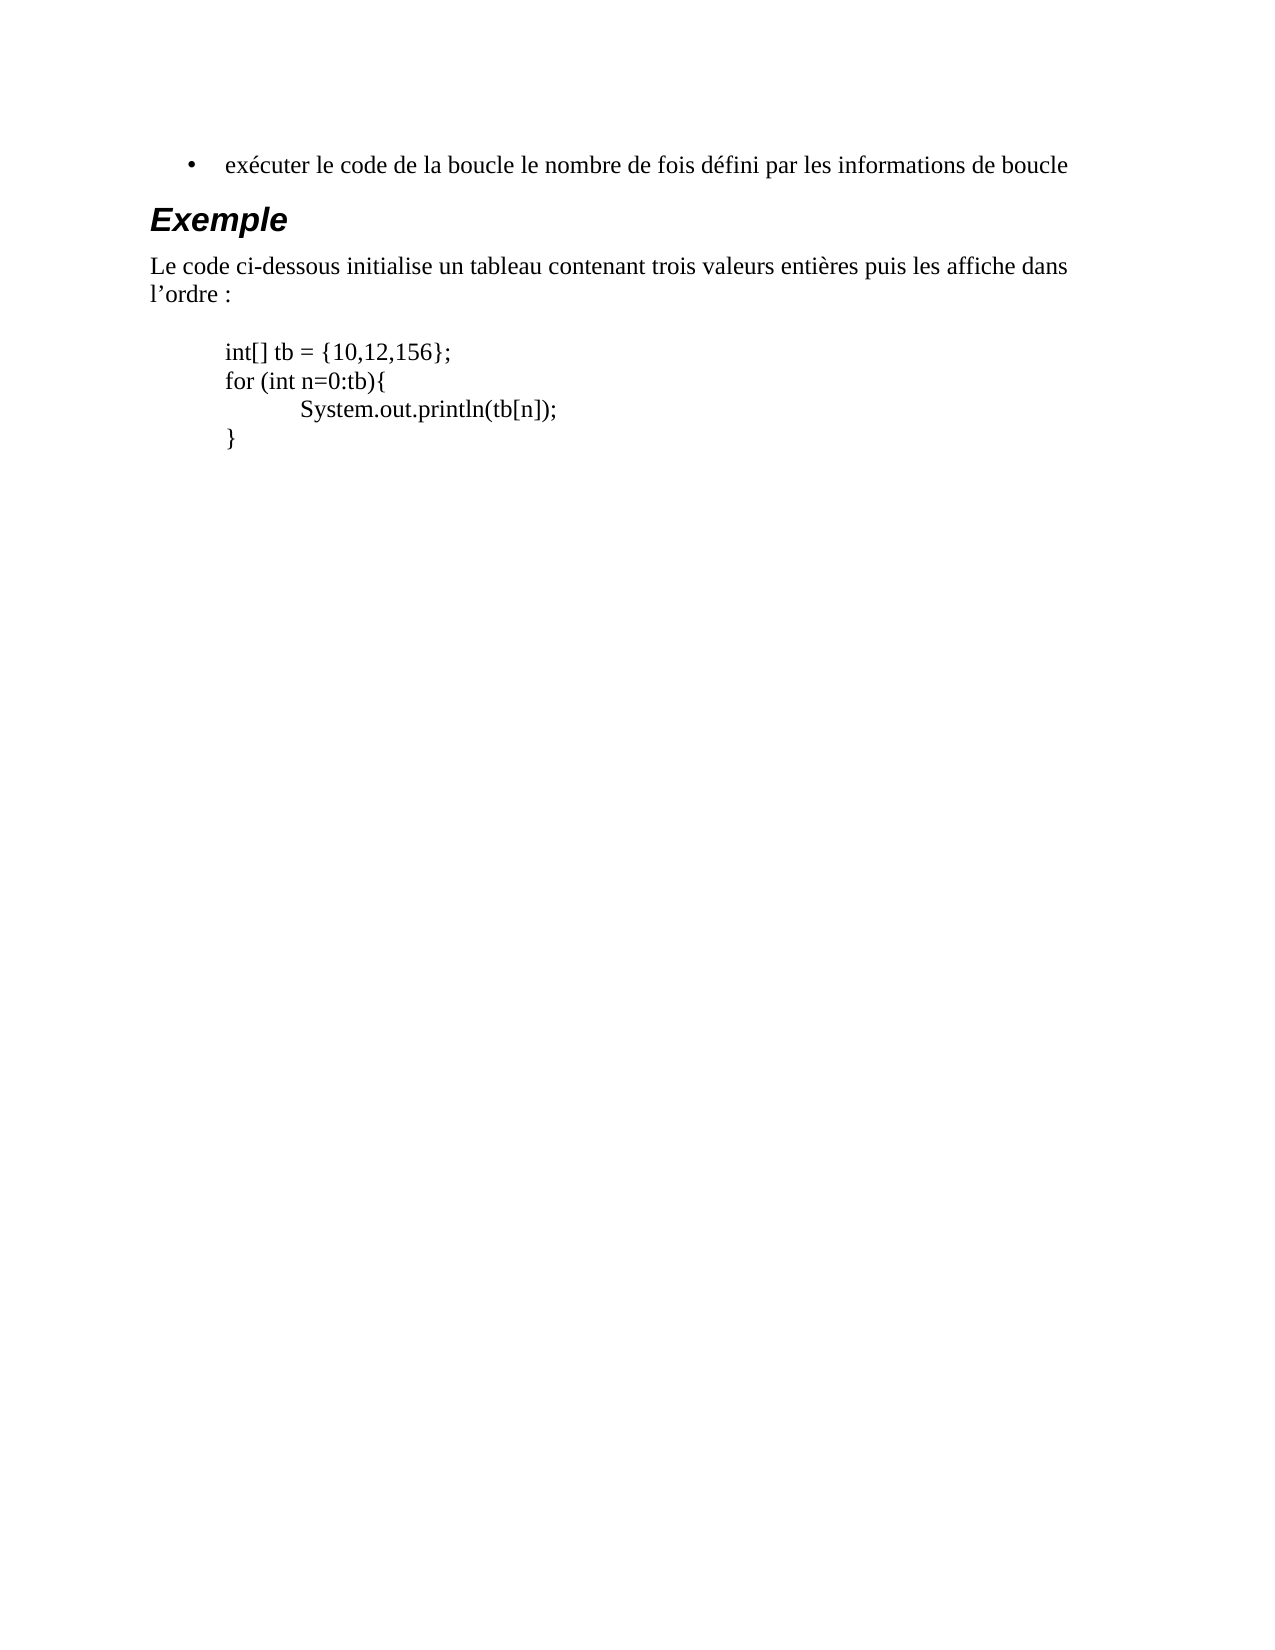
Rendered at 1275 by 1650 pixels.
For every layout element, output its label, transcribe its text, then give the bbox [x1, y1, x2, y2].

text } [150, 423, 1125, 452]
list exécuter le code de la boucle le nombre de fois défini par les informations de boucle [187, 150, 1125, 179]
text for (int n=0:tb){ [150, 366, 1125, 394]
subtitle Exemple [150, 199, 1125, 238]
text int[] tb = {10,12,156}; [150, 337, 1125, 366]
text System.out.println(tb[n]); [150, 394, 1125, 423]
text Le code ci-dessous initialise un tableau contenant trois valeurs entières puis les affiche dans l’ordre : [150, 251, 1125, 308]
